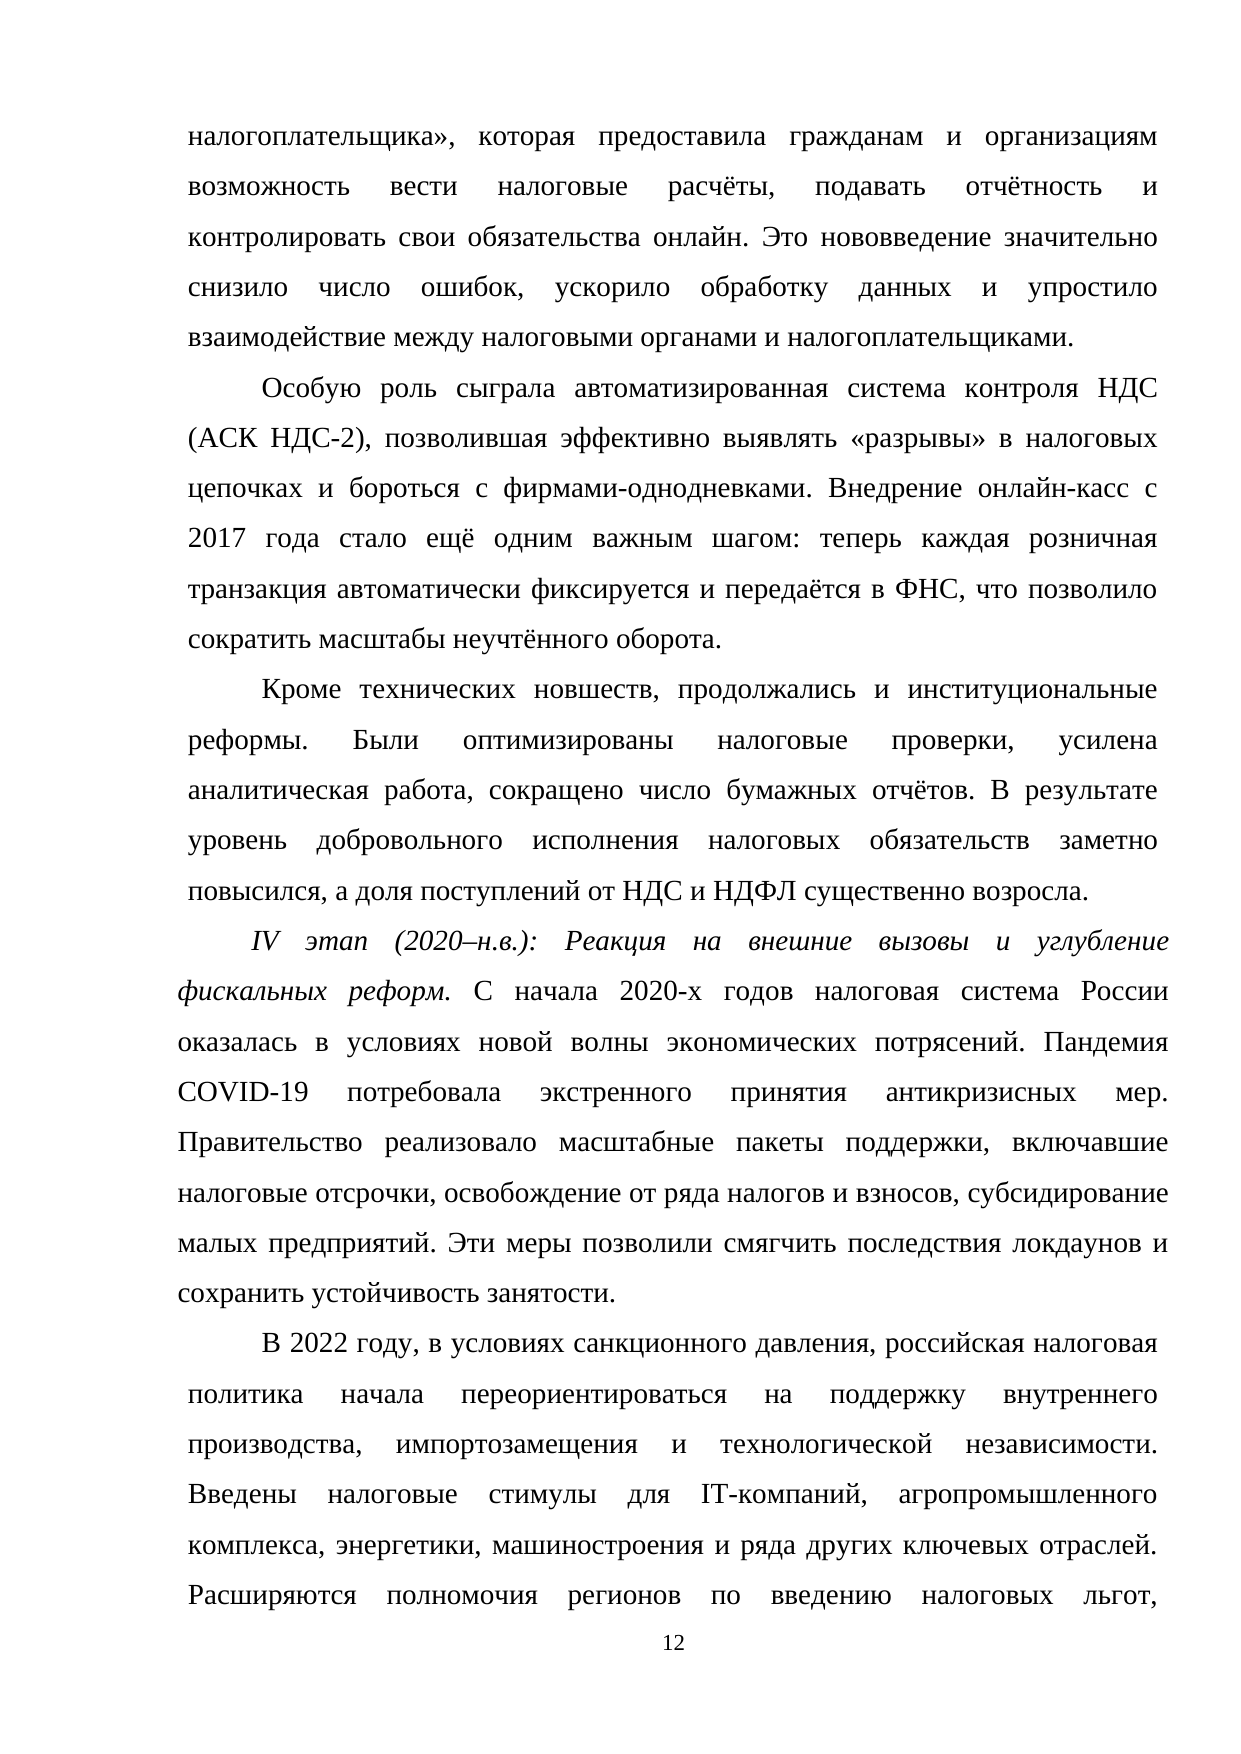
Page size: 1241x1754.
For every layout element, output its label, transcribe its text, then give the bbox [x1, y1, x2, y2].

text налогоплательщика», которая предоставила гражданам и организациям возможность вести налоговые расчёты, подавать отчётность и контролировать свои обязательства онлайн. Это нововведение значительно снизило число ошибок, ускорило обработку данных и упростило взаимодействие между налоговыми органами и налогоплательщиками. [188, 118, 1158, 353]
text IV этап (2020–н.в.): Реакция на внешние вызовы и углубление фискальных реформ. С начала 2020-х годов налоговая система России оказалась в условиях новой волны экономических потрясений. Пандемия COVID-19 потребовала экстренного принятия антикризисных мер. Правительство реализовало масштабные пакеты поддержки, включавшие налоговые отсрочки, освобождение от ряда налогов и взносов, субсидирование малых предприятий. Эти меры позволили смягчить последствия локдаунов и сохранить устойчивость занятости. [177, 923, 1169, 1309]
text Особую роль сыграла автоматизированная система контроля НДС (АСК НДС-2), позволившая эффективно выявлять «разрывы» в налоговых цепочках и бороться с фирмами-однодневками. Внедрение онлайн-касс с 2017 года стало ещё одним важным шагом: теперь каждая розничная транзакция автоматически фиксируется и передаётся в ФНС, что позволило сократить масштабы неучтённого оборота. [188, 370, 1158, 655]
text Кроме технических новшеств, продолжались и институциональные реформы. Были оптимизированы налоговые проверки, усилена аналитическая работа, сокращено число бумажных отчётов. В результате уровень добровольного исполнения налоговых обязательств заметно повысился, а доля поступлений от НДС и НДФЛ существенно возросла. [188, 672, 1158, 906]
text В 2022 году, в условиях санкционного давления, российская налоговая политика начала переориентироваться на поддержку внутреннего производства, импортозамещения и технологической независимости. Введены налоговые стимулы для IT-компаний, агропромышленного комплекса, энергетики, машиностроения и ряда других ключевых отраслей. Расширяются полномочия регионов по введению налоговых льгот, [188, 1326, 1158, 1611]
